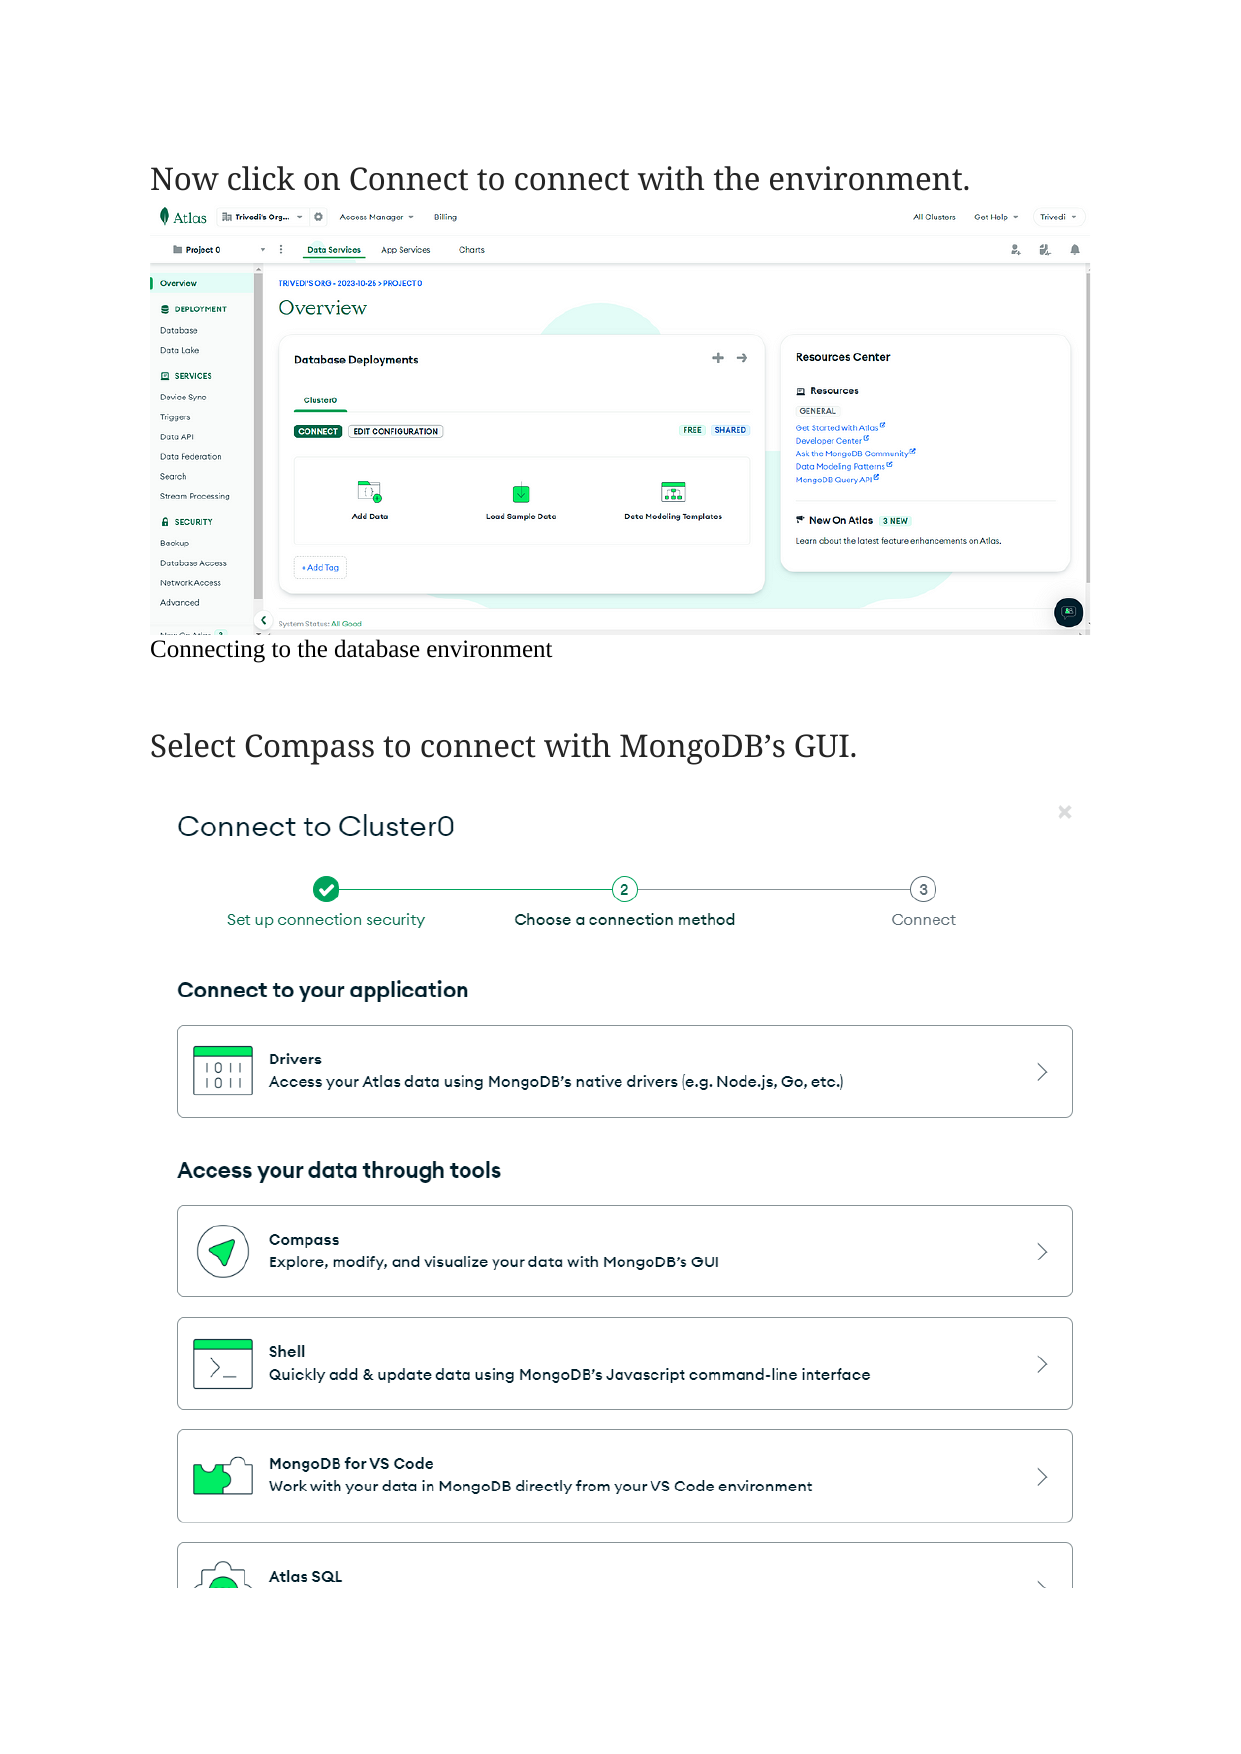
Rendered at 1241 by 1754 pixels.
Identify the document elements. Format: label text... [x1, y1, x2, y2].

text Now click on Connect to connect with the environment. [150, 150, 1090, 200]
text Connecting to the database environment [150, 635, 1090, 663]
text Select Compass to connect with MongoDB’s GUI. [150, 717, 1090, 766]
